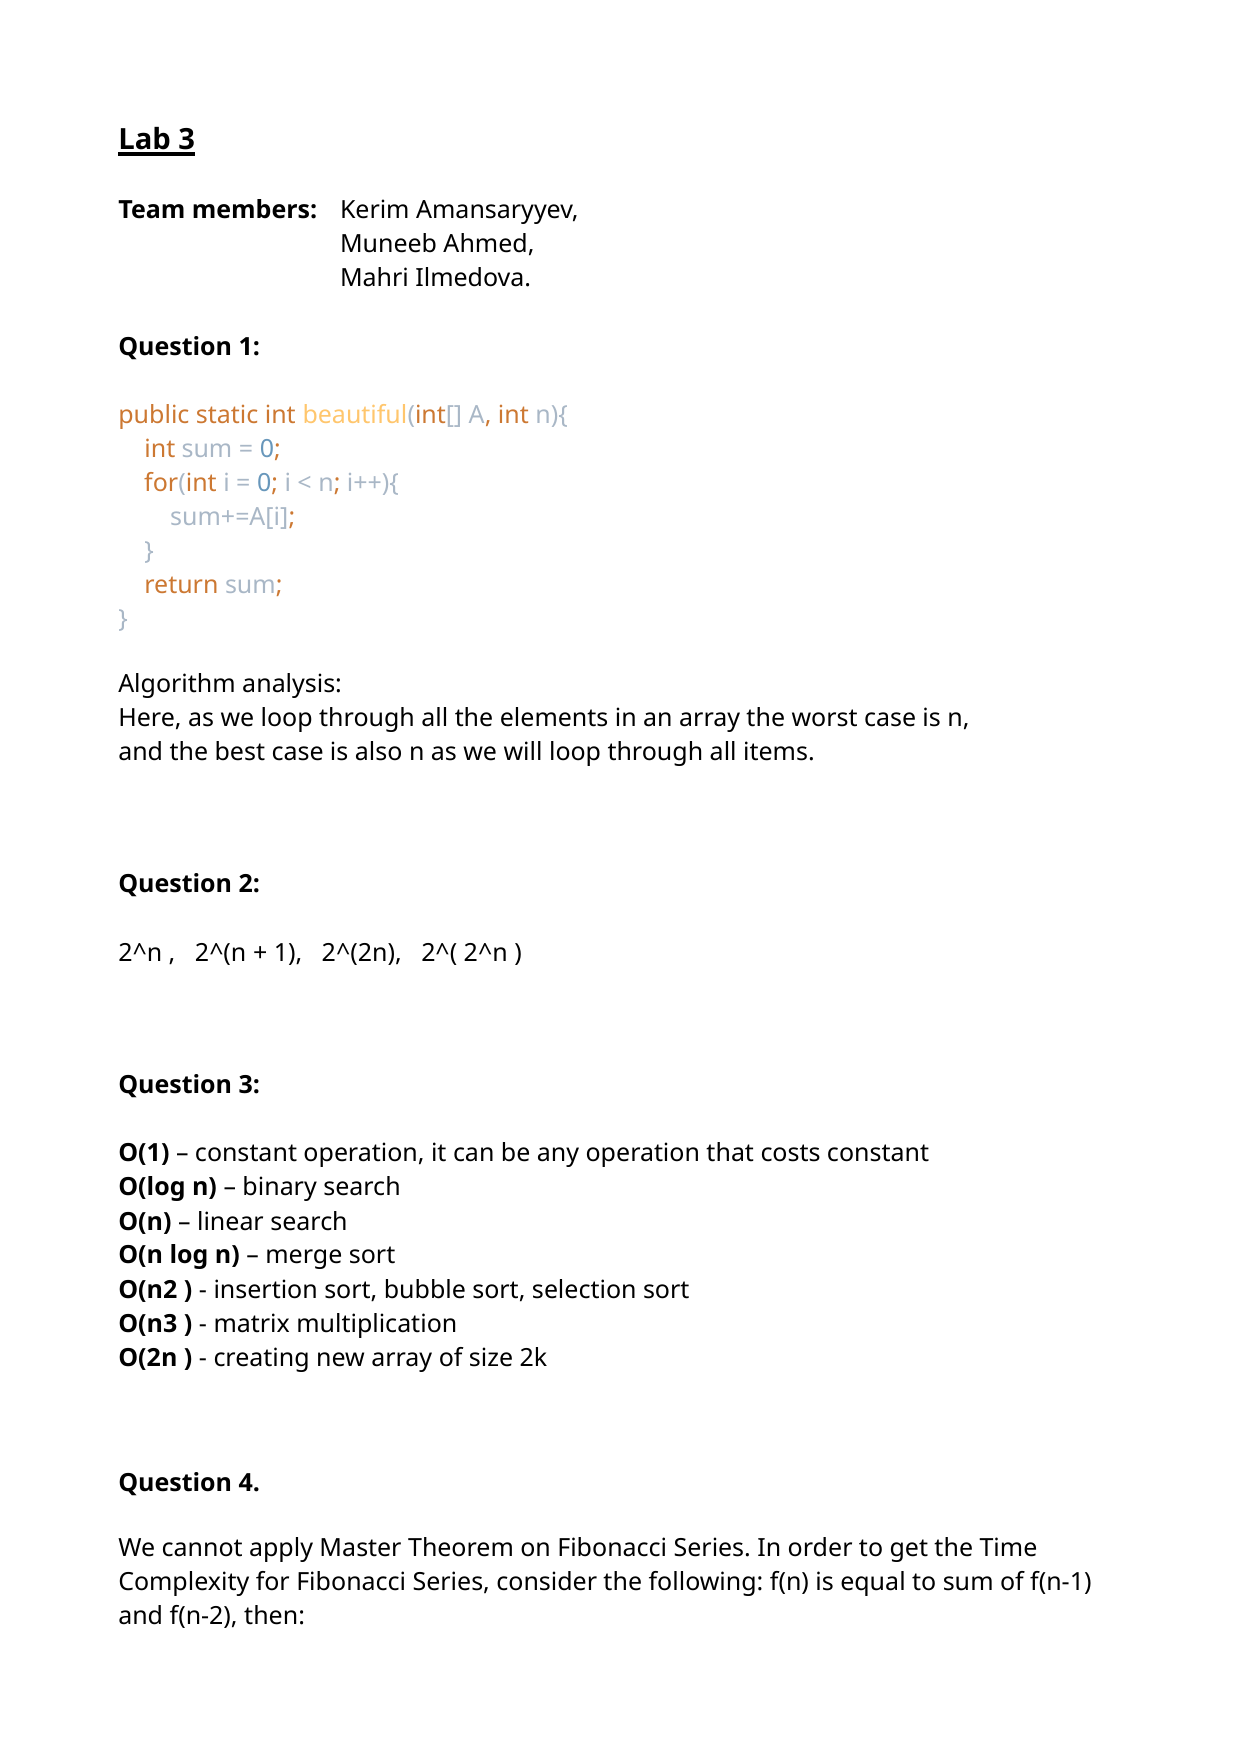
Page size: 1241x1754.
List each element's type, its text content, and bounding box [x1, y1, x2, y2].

text Question 1: [118, 328, 1122, 362]
text Question 3: [118, 1067, 1122, 1101]
text Mahri Ilmedova. [118, 260, 1122, 294]
text O(n2 ) - insertion sort, bubble sort, selection sort [118, 1271, 1122, 1305]
text O(n log n) – merge sort [118, 1237, 1122, 1271]
text Team members: Kerim Amansaryyev, [118, 192, 1122, 226]
text O(1) – constant operation, it can be any operation that costs constant [118, 1135, 1122, 1169]
text O(2n ) - creating new array of size 2k [118, 1339, 1122, 1373]
text O(n3 ) - matrix multiplication [118, 1305, 1122, 1339]
text Lab 3 [118, 118, 1122, 158]
text Question 2: [118, 866, 1122, 900]
text public static int beautiful(int[] A, int n){ int sum = 0; for(int i = 0; i < n; i++){ sum+=A[i]; } return sum; } Algorithm analysis: Here, as we loop through all the elements in an array the worst case is n, and the best case is also n as we will loop through all items. [118, 362, 1122, 767]
text Muneeb Ahmed, [118, 226, 1122, 260]
text 2^n , 2^(n + 1), 2^(2n), 2^( 2^n ) [118, 900, 1122, 968]
text Question 4. [118, 1465, 1122, 1499]
text O(n) – linear search [118, 1203, 1122, 1237]
text O(log n) – binary search [118, 1169, 1122, 1203]
text We cannot apply Master Theorem on Fibonacci Series. In order to get the Time Complexity for Fibonacci Series, consider the following: f(n) is equal to sum of f(n-1) and f(n-2), then: [118, 1529, 1122, 1632]
